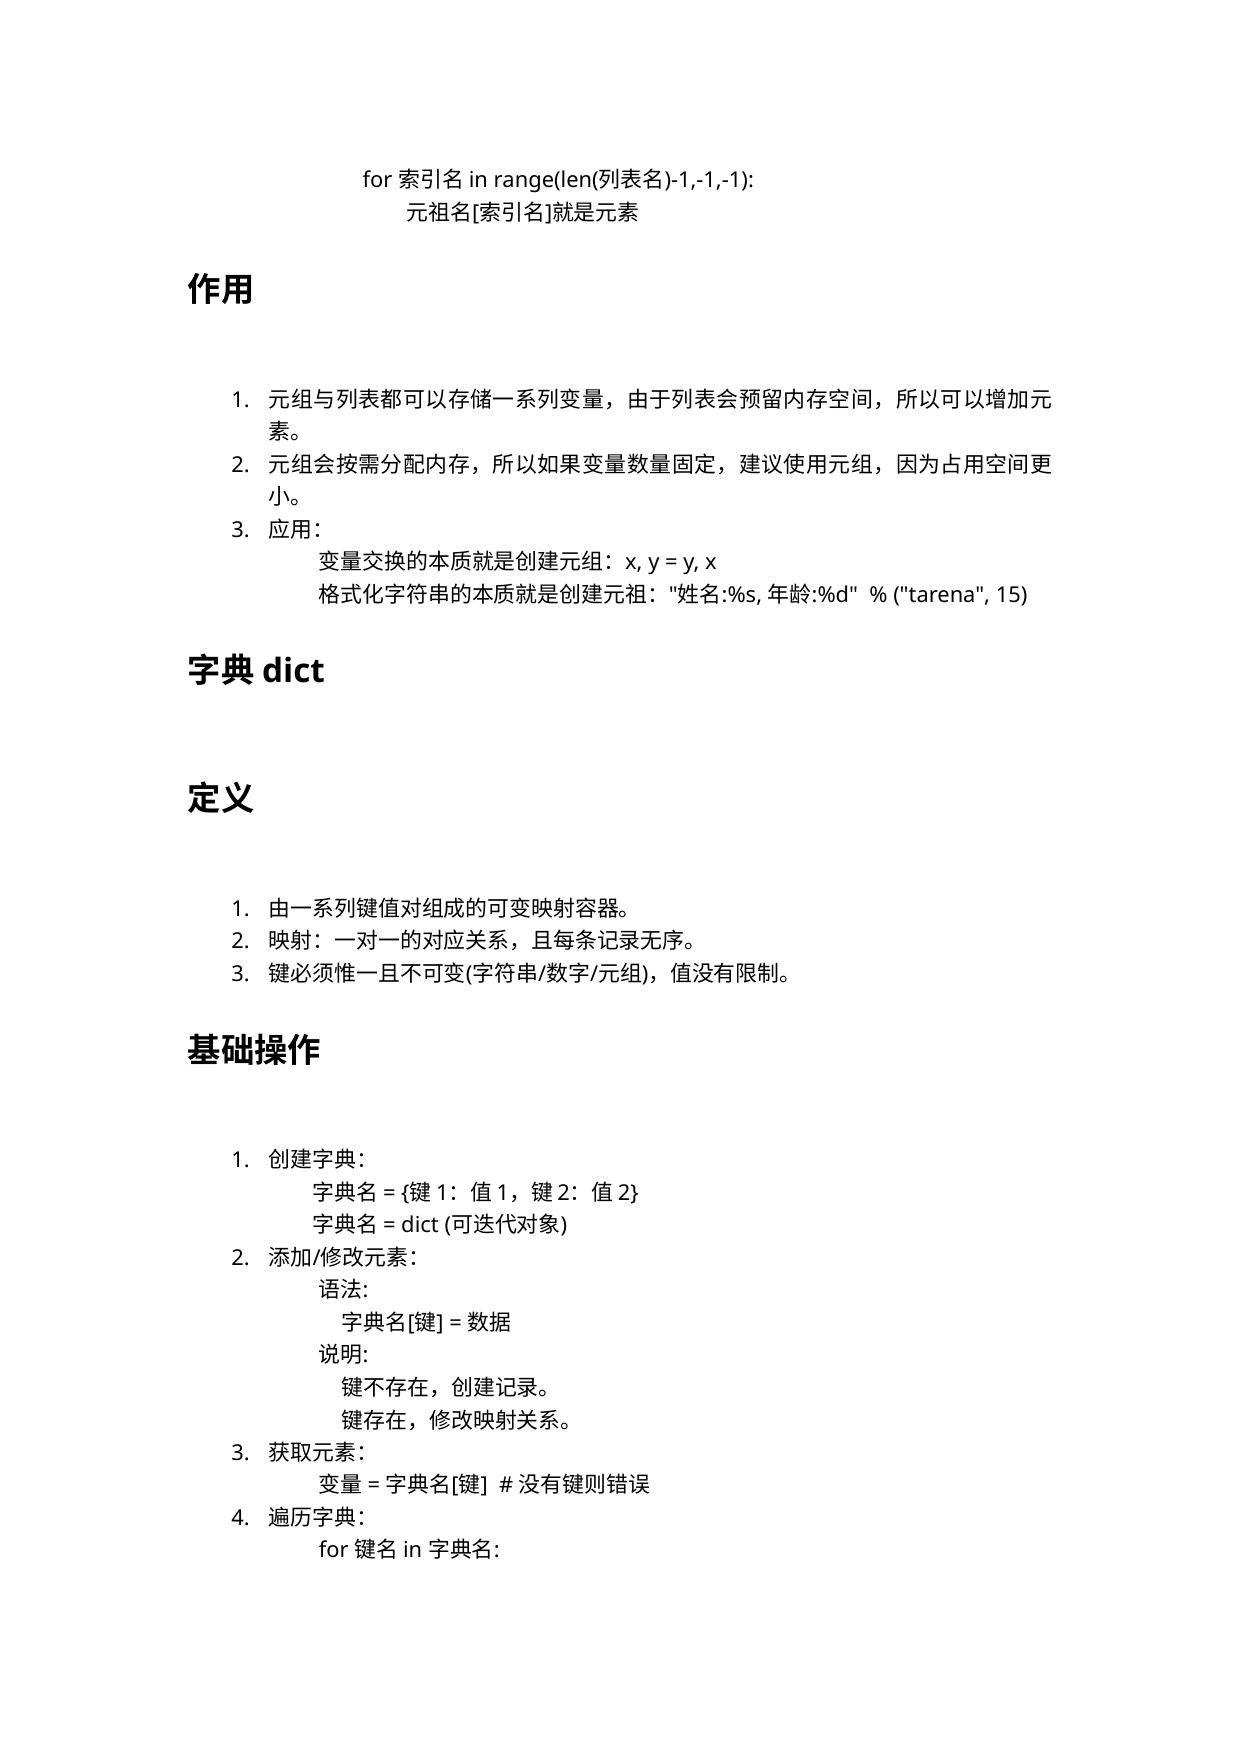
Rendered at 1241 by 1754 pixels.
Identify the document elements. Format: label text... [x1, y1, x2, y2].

list 元组会按需分配内存，所以如果变量数量固定，建议使用元组，因为占用空间更小。 [231, 446, 1053, 511]
list 创建字典： [231, 1142, 1053, 1175]
list 添加/修改元素： [231, 1240, 1053, 1272]
text 字典名 = {键1：值1，键2：值2} [269, 1175, 1053, 1207]
text 元祖名[索引名]就是元素 [275, 194, 1053, 227]
subtitle 作用 [187, 254, 1053, 319]
text 键不存在，创建记录。 [319, 1370, 1053, 1402]
text 格式化字符串的本质就是创建元祖："姓名:%s, 年龄:%d" % ("tarena", 15) [275, 576, 1053, 609]
subtitle 基础操作 [187, 1015, 1053, 1080]
text 键存在，修改映射关系。 [319, 1402, 1053, 1435]
list 映射：一对一的对应关系，且每条记录无序。 [231, 923, 1053, 955]
list 键必须惟一且不可变(字符串/数字/元组)，值没有限制。 [231, 955, 1053, 988]
list 获取元素： [231, 1435, 1053, 1467]
text 字典名 = dict (可迭代对象) [269, 1207, 1053, 1240]
text 字典名[键] = 数据 [319, 1305, 1053, 1337]
text 说明: [319, 1337, 1053, 1370]
text for 索引名 in range(len(列表名)-1,-1,-1): [275, 162, 1053, 194]
list 遍历字典： [231, 1500, 1053, 1532]
subtitle 定义 [187, 763, 1053, 828]
text 变量交换的本质就是创建元组：x, y = y, x [312, 544, 1053, 576]
list 应用： [231, 511, 1053, 544]
list 由一系列键值对组成的可变映射容器。 [231, 890, 1053, 923]
subtitle 字典 dict [187, 636, 1053, 701]
text 语法: [319, 1272, 1053, 1305]
text for 键名 in 字典名: [275, 1532, 1053, 1565]
list 元组与列表都可以存储一系列变量，由于列表会预留内存空间，所以可以增加元素。 [231, 381, 1053, 446]
text 变量 = 字典名[键] # 没有键则错误 [275, 1467, 1053, 1500]
